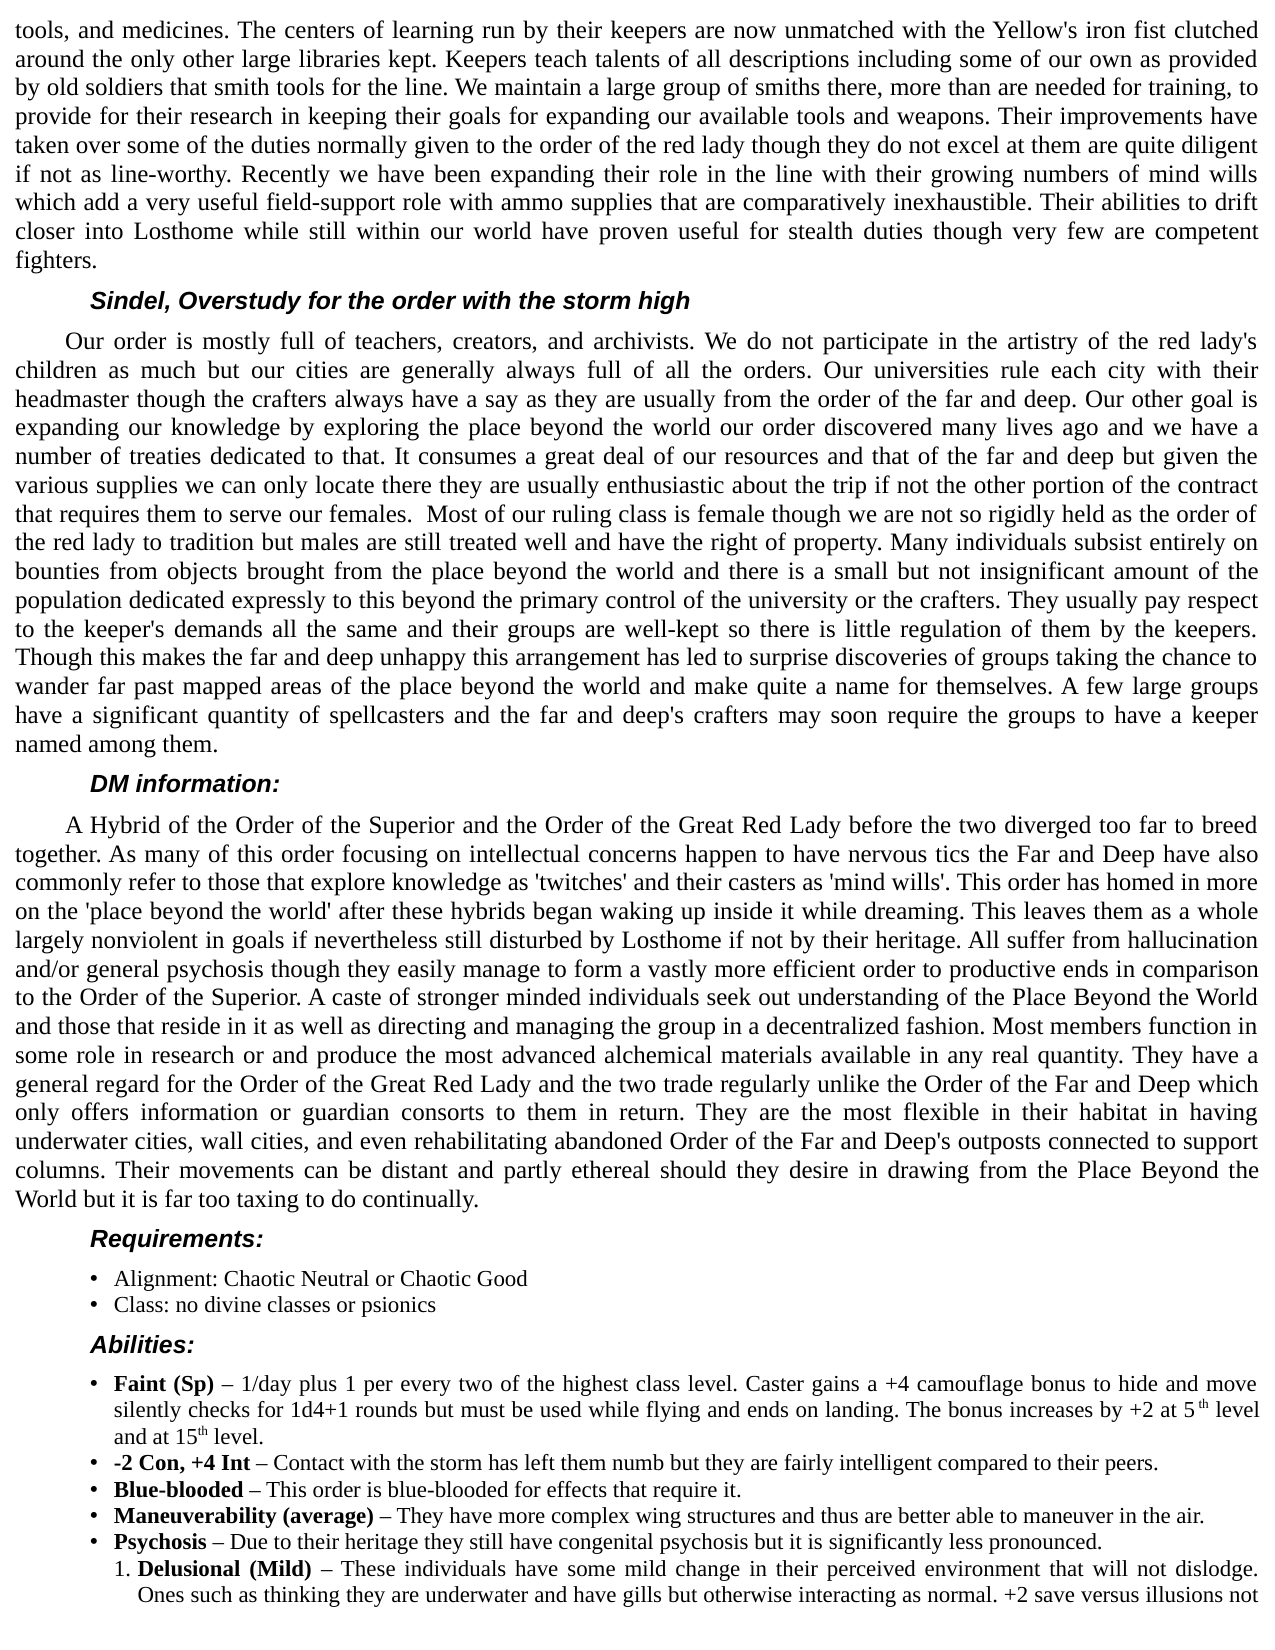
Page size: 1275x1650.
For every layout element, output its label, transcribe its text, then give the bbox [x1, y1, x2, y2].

list Psychosis – Due to their heritage they still have congenital psychosis but it is significantly less pronounced. [90, 1528, 1260, 1555]
list Alignment: Chaotic Neutral or Chaotic Good [90, 1265, 1260, 1291]
text A Hybrid of the Order of the Superior and the Order of the Great Red Lady before the two diverged too far to breed together. As many of this order focusing on intellectual concerns happen to have nervous tics the Far and Deep have also commonly refer to those that explore knowledge as 'twitches' and their casters as 'mind wills'. This order has homed in more on the 'place beyond the world' after these hybrids began waking up inside it while dreaming. This leaves them as a whole largely nonviolent in goals if nevertheless still disturbed by Losthome if not by their heritage. All suffer from hallucination and/or general psychosis though they easily manage to form a vastly more efficient order to productive ends in comparison to the Order of the Superior. A caste of stronger minded individuals seek out understanding of the Place Beyond the World and those that reside in it as well as directing and managing the group in a decentralized fashion. Most members function in some role in research or and produce the most advanced alchemical materials available in any real quantity. They have a general regard for the Order of the Great Red Lady and the two trade regularly unlike the Order of the Far and Deep which only offers information or guardian consorts to them in return. They are the most flexible in their habitat in having underwater cities, wall cities, and even rehabilitating abandoned Order of the Far and Deep's outposts connected to support columns. Their movements can be distant and partly ethereal should they desire in drawing from the Place Beyond the World but it is far too taxing to do continually. [15, 810, 1260, 1212]
subtitle DM information: [90, 769, 1260, 798]
text Our order is mostly full of teachers, creators, and archivists. We do not participate in the artistry of the red lady's children as much but our cities are generally always full of all the orders. Our universities rule each city with their headmaster though the crafters always have a say as they are usually from the order of the far and deep. Our other goal is expanding our knowledge by exploring the place beyond the world our order discovered many lives ago and we have a number of treaties dedicated to that. It consumes a great deal of our resources and that of the far and deep but given the various supplies we can only locate there they are usually enthusiastic about the trip if not the other portion of the contract that requires them to serve our females. Most of our ruling class is female though we are not so rigidly held as the order of the red lady to tradition but males are still treated well and have the right of property. Many individuals subsist entirely on bounties from objects brought from the place beyond the world and there is a small but not insignificant amount of the population dedicated expressly to this beyond the primary control of the university or the crafters. They usually pay respect to the keeper's demands all the same and their groups are well-kept so there is little regulation of them by the keepers. Though this makes the far and deep unhappy this arrangement has led to surprise discoveries of groups taking the chance to wander far past mapped areas of the place beyond the world and make quite a name for themselves. A few large groups have a significant quantity of spellcasters and the far and deep's crafters may soon require the groups to have a keeper named among them. [15, 326, 1260, 757]
subtitle Requirements: [90, 1224, 1260, 1253]
list Maneuverability (average) – They have more complex wing structures and thus are better able to maneuver in the air. [90, 1502, 1260, 1528]
subtitle Abilities: [90, 1330, 1260, 1358]
list Class: no divine classes or psionics [90, 1291, 1260, 1318]
text tools, and medicines. The centers of learning run by their keepers are now unmatched with the Yellow's iron fist clutched around the only other large libraries kept. Keepers teach talents of all descriptions including some of our own as provided by old soldiers that smith tools for the line. We maintain a large group of smiths there, more than are needed for training, to provide for their research in keeping their goals for expanding our available tools and weapons. Their improvements have taken over some of the duties normally given to the order of the red lady though they do not excel at them are quite diligent if not as line-worthy. Recently we have been expanding their role in the line with their growing numbers of mind wills which add a very useful field-support role with ammo supplies that are comparatively inexhaustible. Their abilities to drift closer into Losthome while still within our world have proven useful for stealth duties though very few are competent fighters. [15, 15, 1260, 274]
subtitle Sindel, Overstudy for the order with the storm high [90, 286, 1260, 314]
list Delusional (Mild) – These individuals have some mild change in their perceived environment that will not dislodge. Ones such as thinking they are underwater and have gills but otherwise interacting as normal. +2 save versus illusions not [114, 1555, 1260, 1607]
list Blue-blooded – This order is blue-blooded for effects that require it. [90, 1476, 1260, 1502]
list -2 Con, +4 Int – Contact with the storm has left them numb but they are fairly intelligent compared to their peers. [90, 1449, 1260, 1476]
list Faint (Sp) – 1/day plus 1 per every two of the highest class level. Caster gains a +4 camouflage bonus to hide and move silently checks for 1d4+1 rounds but must be used while flying and ends on landing. The bonus increases by +2 at 5th level and at 15th level. [90, 1370, 1260, 1449]
